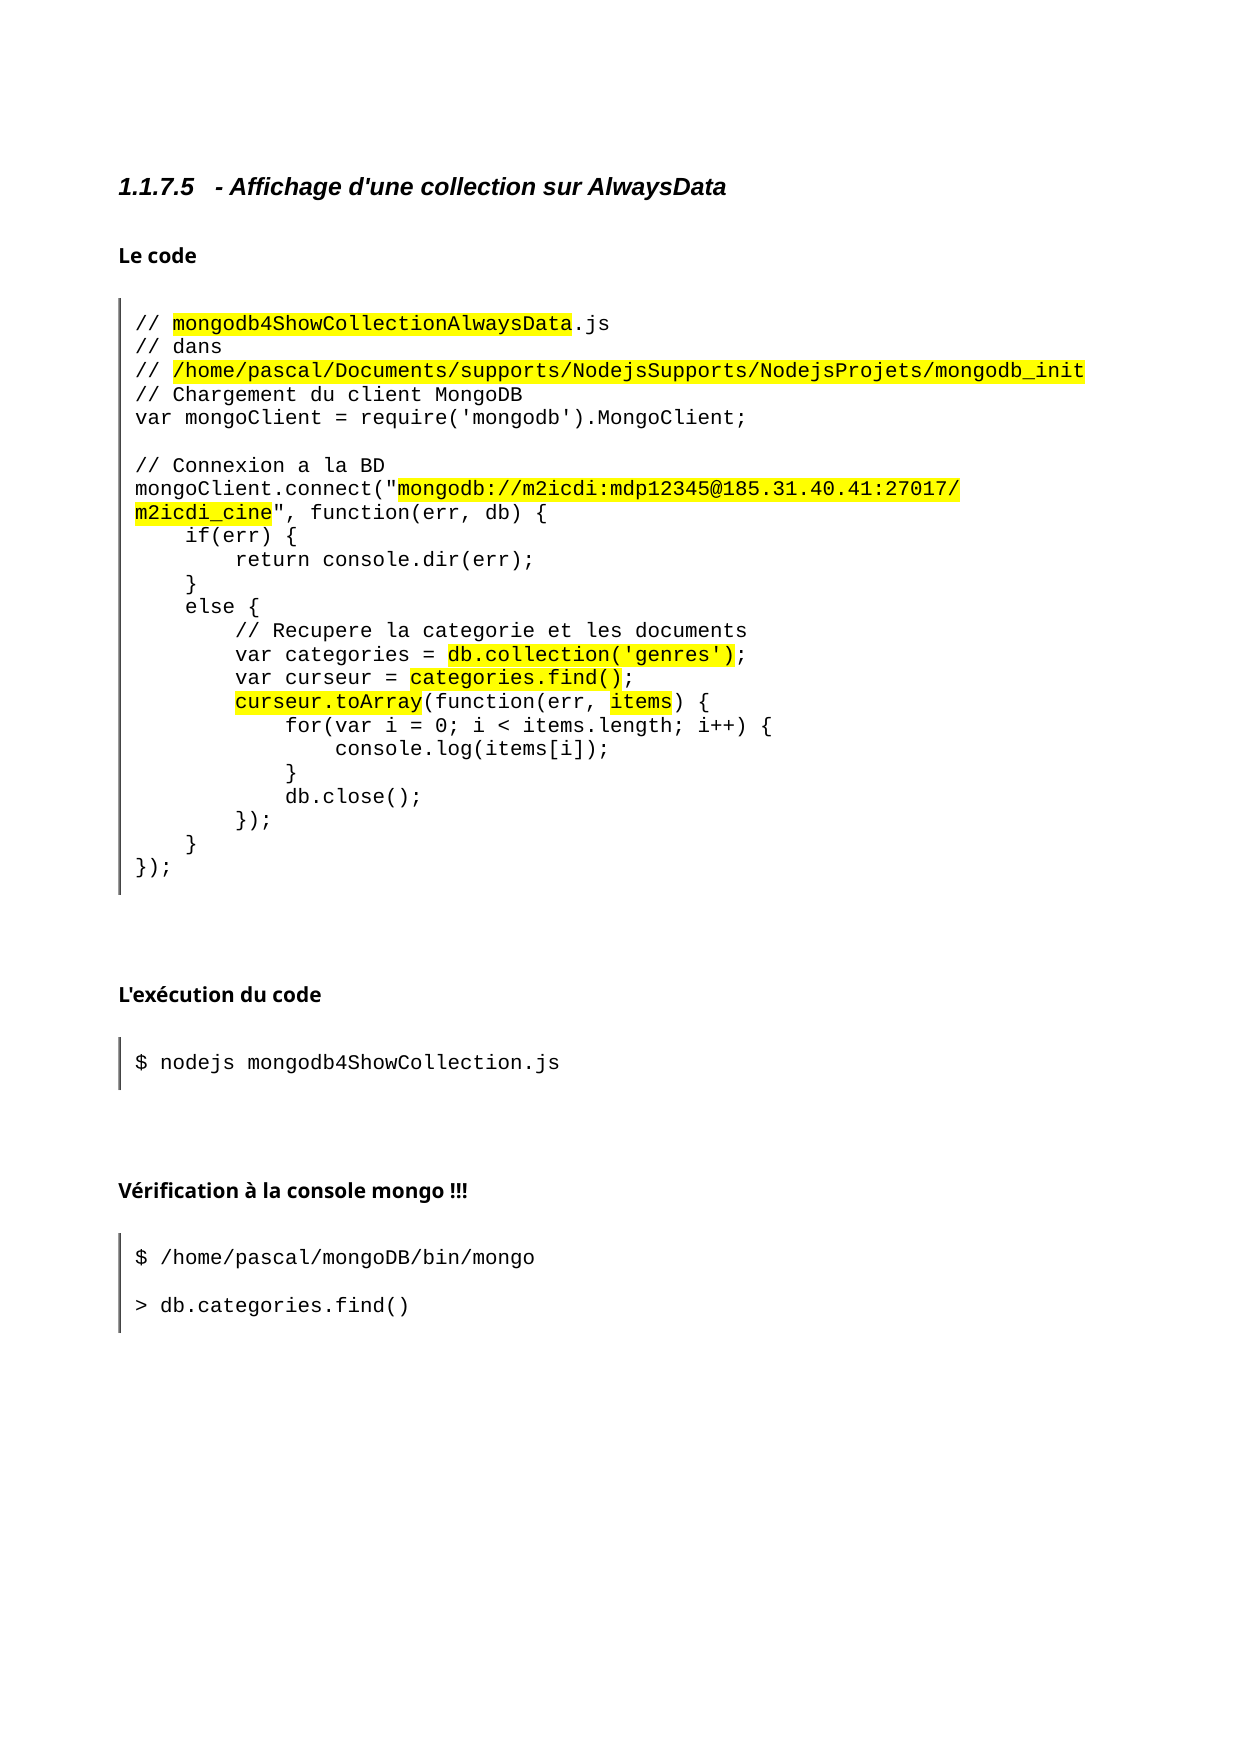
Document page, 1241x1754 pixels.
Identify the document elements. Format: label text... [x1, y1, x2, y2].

text // dans [121, 336, 1122, 360]
text Vérification à la console mongo !!! [118, 1176, 1122, 1204]
text > db.categories.find() [121, 1295, 1122, 1333]
text $ nodejs mongodb4ShowCollection.js [121, 1037, 1122, 1090]
text db.close(); [121, 786, 1122, 809]
text return console.dir(err); [121, 549, 1122, 573]
text var categories = db.collection('genres'); [121, 644, 1122, 667]
text // Recupere la categorie et les documents [121, 620, 1122, 644]
text }); [121, 857, 1122, 895]
text L'exécution du code [118, 980, 1122, 1009]
text var curseur = categories.find(); [121, 667, 1122, 691]
text // mongodb4ShowCollectionAlwaysData.js [121, 298, 1122, 336]
text // Chargement du client MongoDB [121, 384, 1122, 407]
text Le code [118, 241, 1122, 269]
text }); [121, 809, 1122, 833]
text // Connexion a la BD [121, 454, 1122, 478]
text console.log(items[i]); [121, 738, 1122, 762]
text if(err) { [121, 526, 1122, 549]
text for(var i = 0; i < items.length; i++) { [121, 715, 1122, 738]
subtitle - Affichage d'une collection sur AlwaysData [118, 172, 1122, 200]
text curseur.toArray(function(err, items) { [121, 691, 1122, 715]
text var mongoClient = require('mongodb').MongoClient; [121, 407, 1122, 431]
text else { [121, 596, 1122, 620]
text } [121, 833, 1122, 857]
text $ /home/pascal/mongoDB/bin/mongo [121, 1233, 1122, 1271]
text } [121, 762, 1122, 786]
text // /home/pascal/Documents/supports/NodejsSupports/NodejsProjets/mongodb_init [121, 360, 1122, 384]
text mongoClient.connect("mongodb://m2icdi:mdp12345@185.31.40.41:27017/m2icdi_cine", function(err, db) { [121, 478, 1122, 526]
text } [121, 573, 1122, 596]
